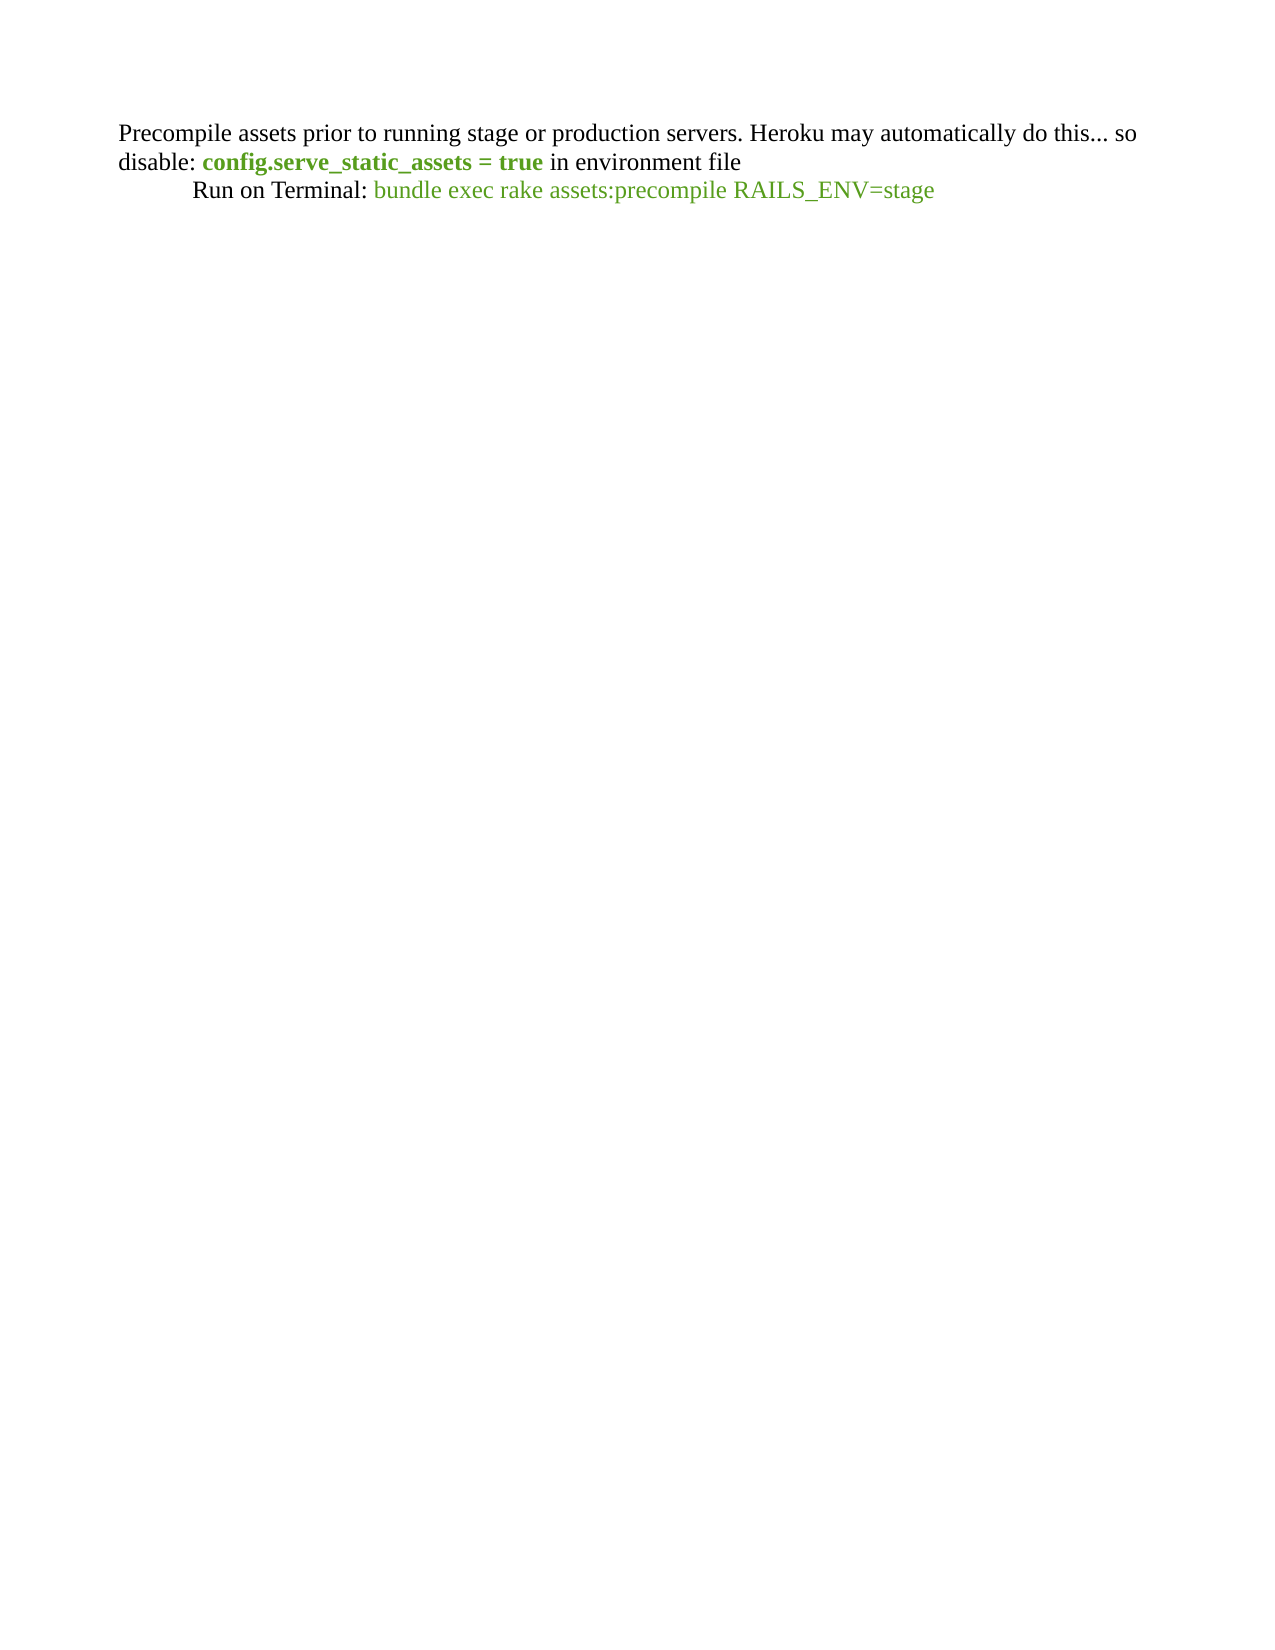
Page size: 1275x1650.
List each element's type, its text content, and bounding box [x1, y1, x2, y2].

text Run on Terminal: bundle exec rake assets:precompile RAILS_ENV=stage [118, 176, 1157, 204]
text Precompile assets prior to running stage or production servers. Heroku may automatically do this... so disable: config.serve_static_assets = true in environment file [118, 118, 1157, 176]
